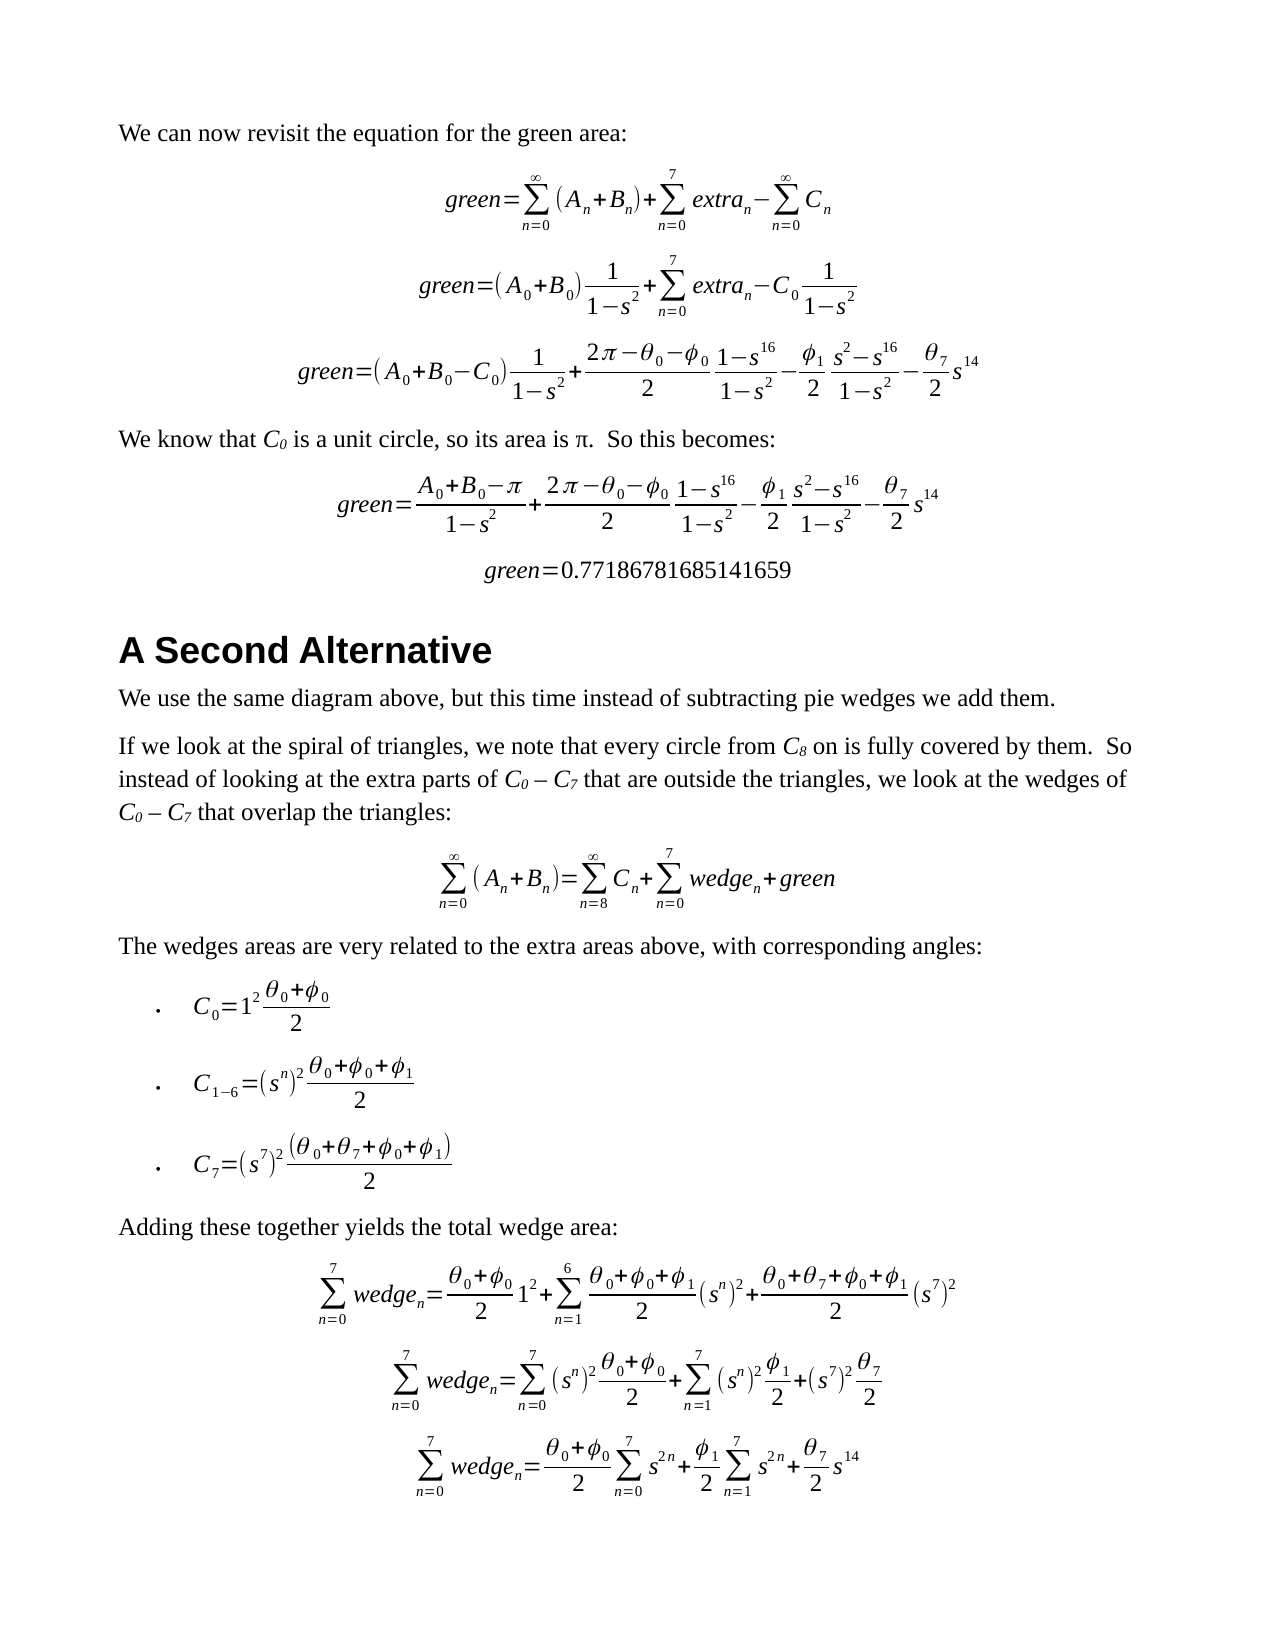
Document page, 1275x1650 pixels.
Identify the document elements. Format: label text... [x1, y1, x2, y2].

text We can now revisit the equation for the green area: [118, 118, 1157, 147]
text We know that C0 is a unit circle, so its area is π. So this becomes: [118, 424, 1157, 452]
text The wedges areas are very related to the extra areas above, with corresponding angles: [118, 931, 1157, 960]
subtitle A Second Alternative [118, 628, 1157, 671]
text If we look at the spiral of triangles, we note that every circle from C8 on is fully covered by them. So instead of looking at the extra parts of C0 – C7 that are outside the triangles, we look at the wedges of C0 – C7 that overlap the triangles: [118, 731, 1157, 826]
text We use the same diagram above, but this time instead of subtracting pie wedges we add them. [118, 683, 1157, 712]
text Adding these together yields the total wedge area: [118, 1212, 1157, 1241]
